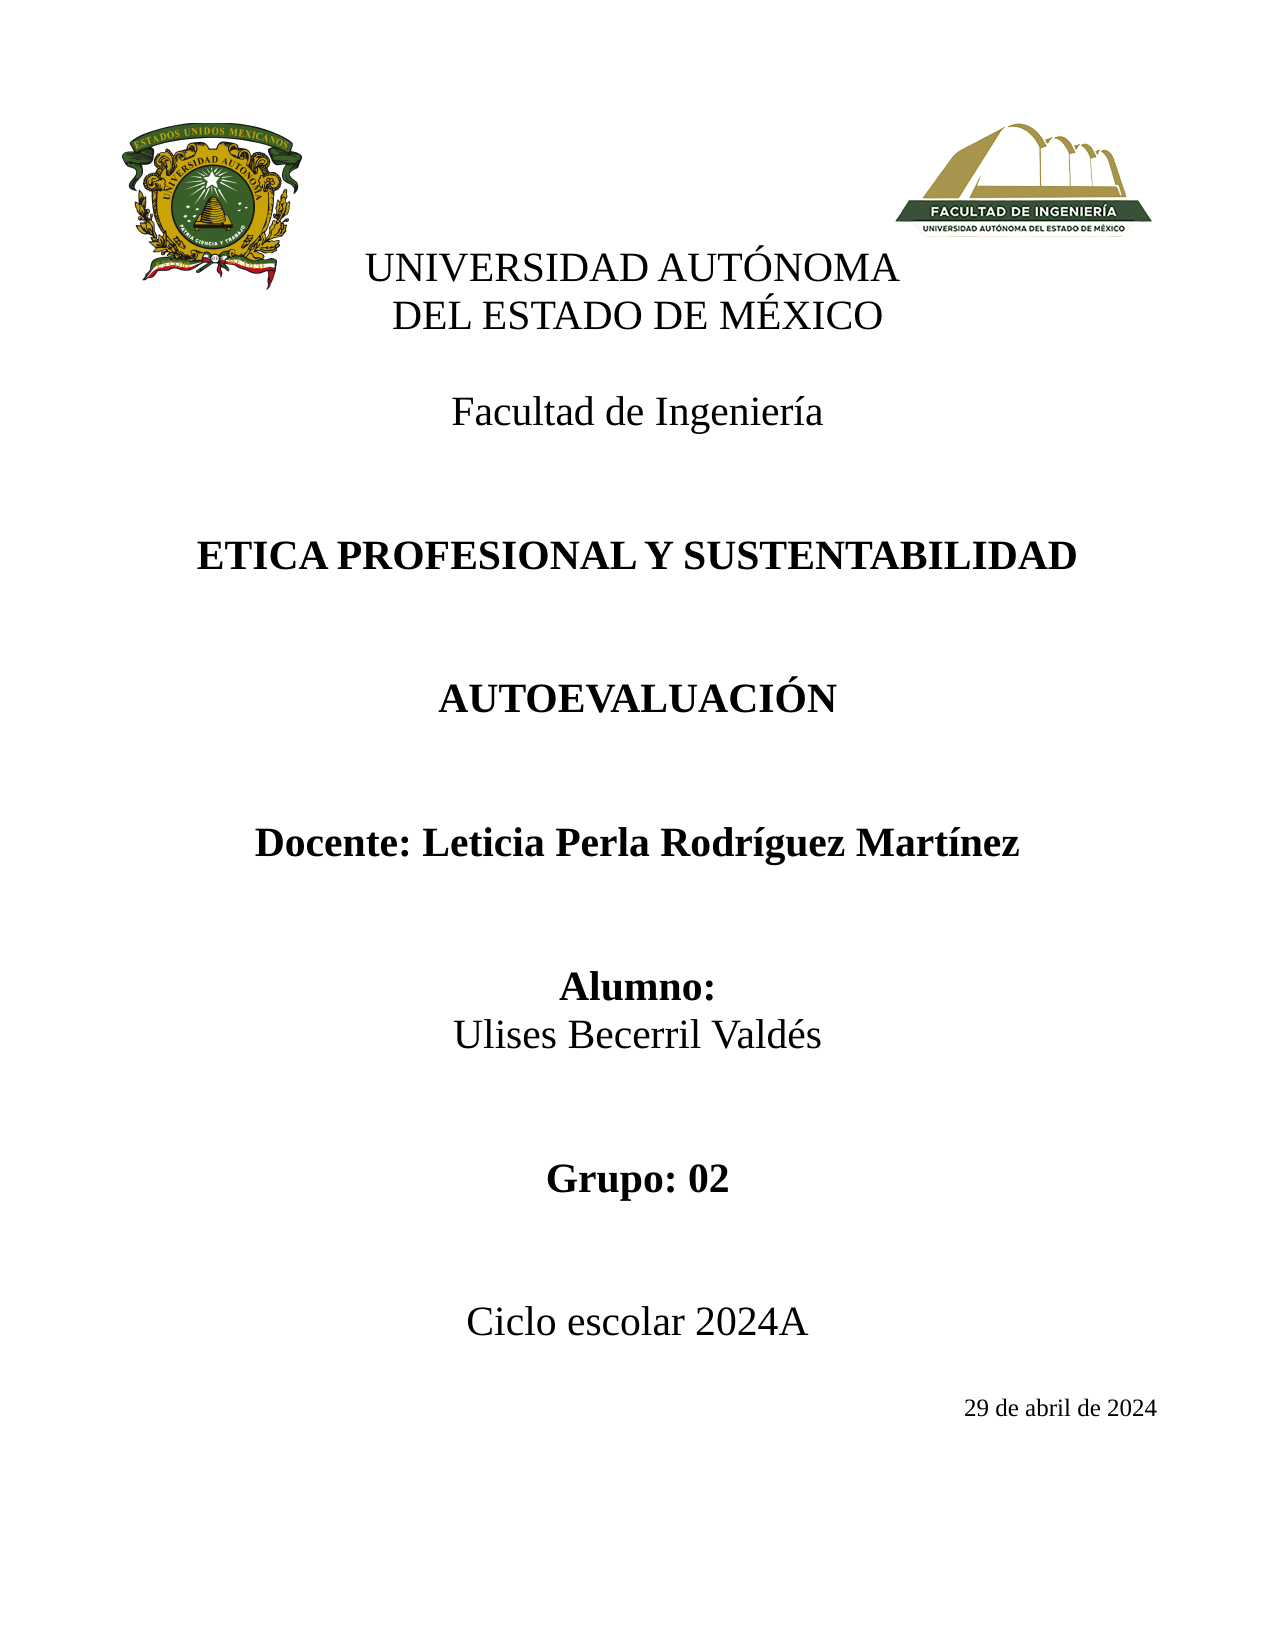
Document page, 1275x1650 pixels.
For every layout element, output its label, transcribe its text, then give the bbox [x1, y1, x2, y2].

text Ciclo escolar 2024A [118, 1297, 1157, 1345]
text AUTOEVALUACIÓN [118, 674, 1157, 722]
picture [890, 119, 1155, 242]
text Facultad de Ingeniería [118, 386, 1157, 434]
text Docente: Leticia Perla Rodríguez Martínez [118, 818, 1157, 866]
text Ulises Becerril Valdés [118, 1009, 1157, 1057]
text ETICA PROFESIONAL Y SUSTENTABILIDAD [118, 530, 1157, 578]
text Grupo: 02 [118, 1153, 1157, 1201]
text UNIVERSIDAD AUTÓNOMA [118, 243, 1157, 291]
picture [122, 123, 302, 290]
text Alumno: [118, 961, 1157, 1009]
text 29 de abril de 2024 [118, 1393, 1157, 1421]
text DEL ESTADO DE MÉXICO [118, 291, 1157, 338]
